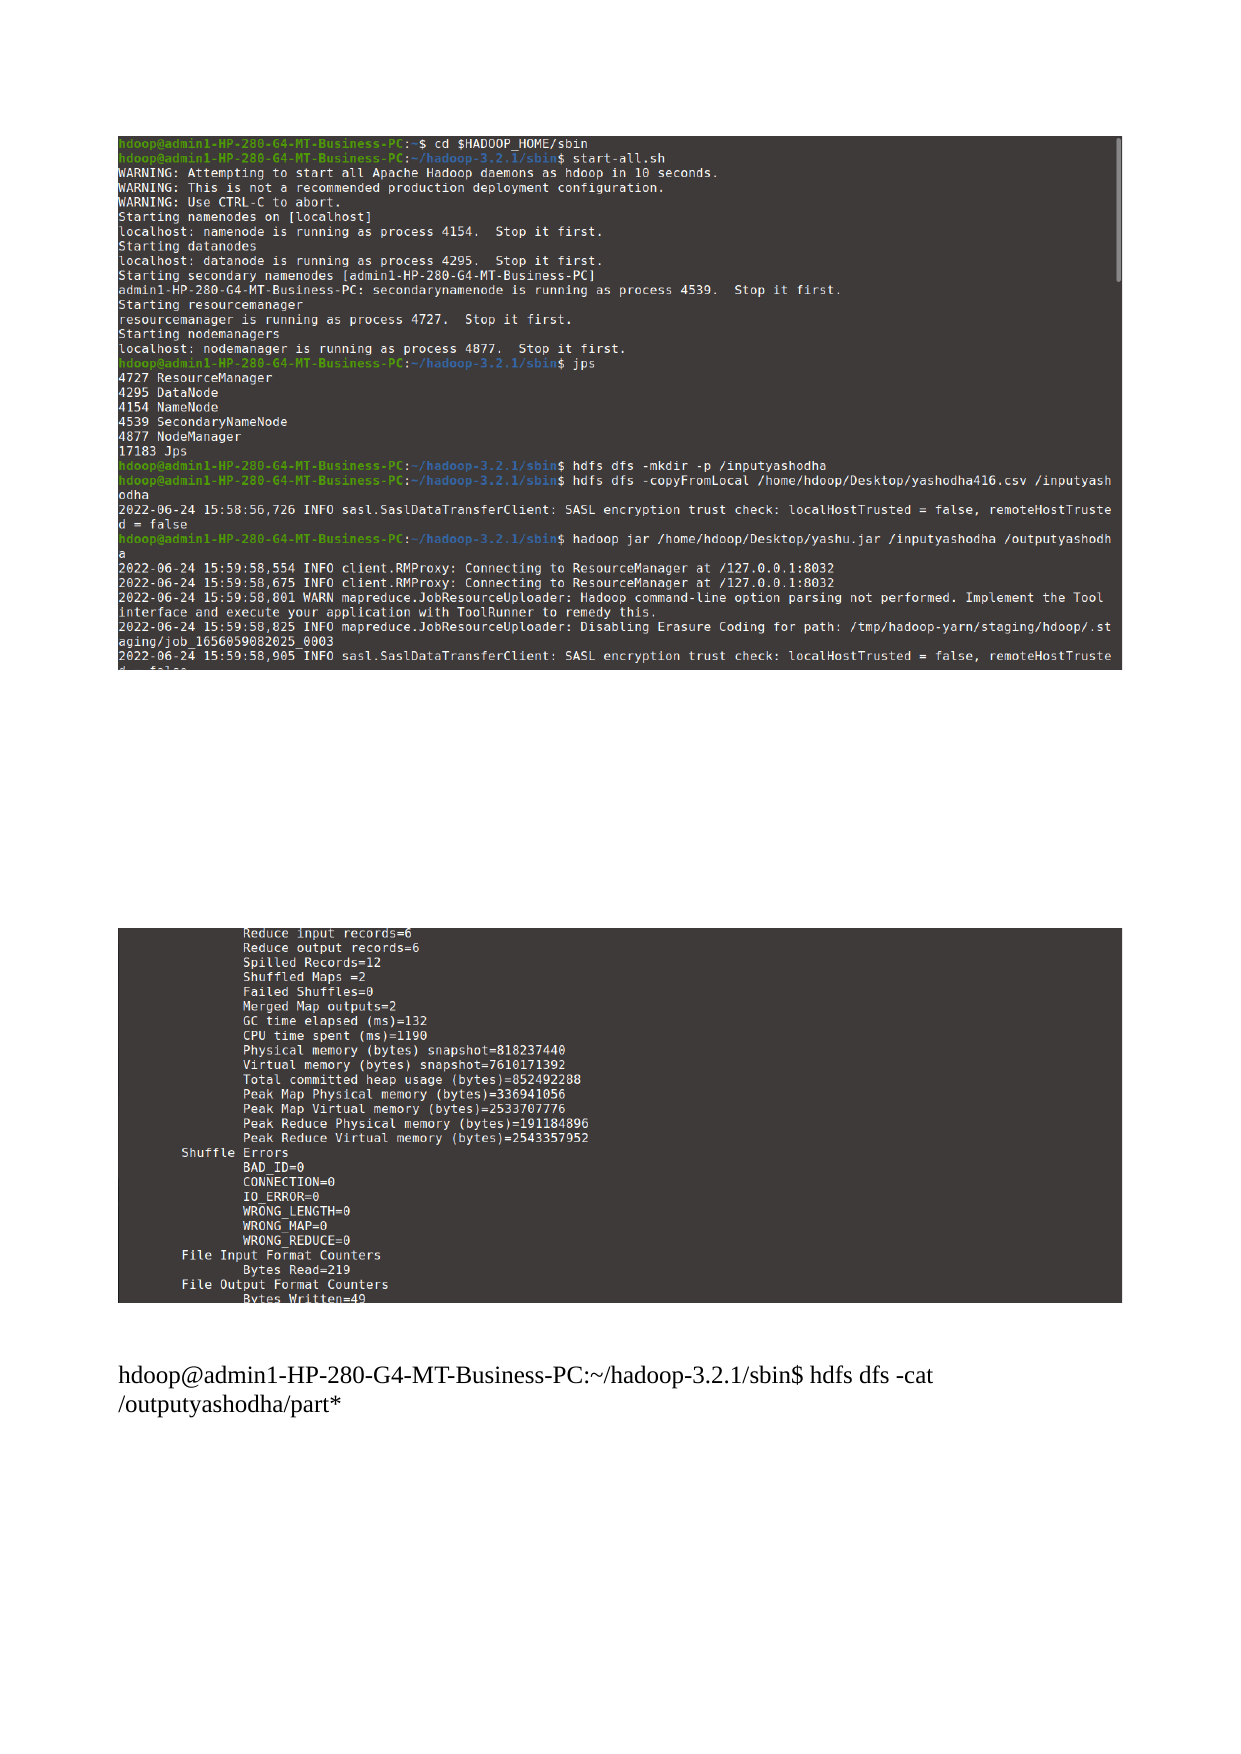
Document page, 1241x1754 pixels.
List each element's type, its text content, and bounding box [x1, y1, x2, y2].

picture [118, 928, 1123, 1303]
picture [118, 136, 1123, 670]
text hdoop@admin1-HP-280-G4-MT-Business-PC:~/hadoop-3.2.1/sbin$ hdfs dfs -cat /outputyashodha/part* [118, 1360, 1122, 1418]
